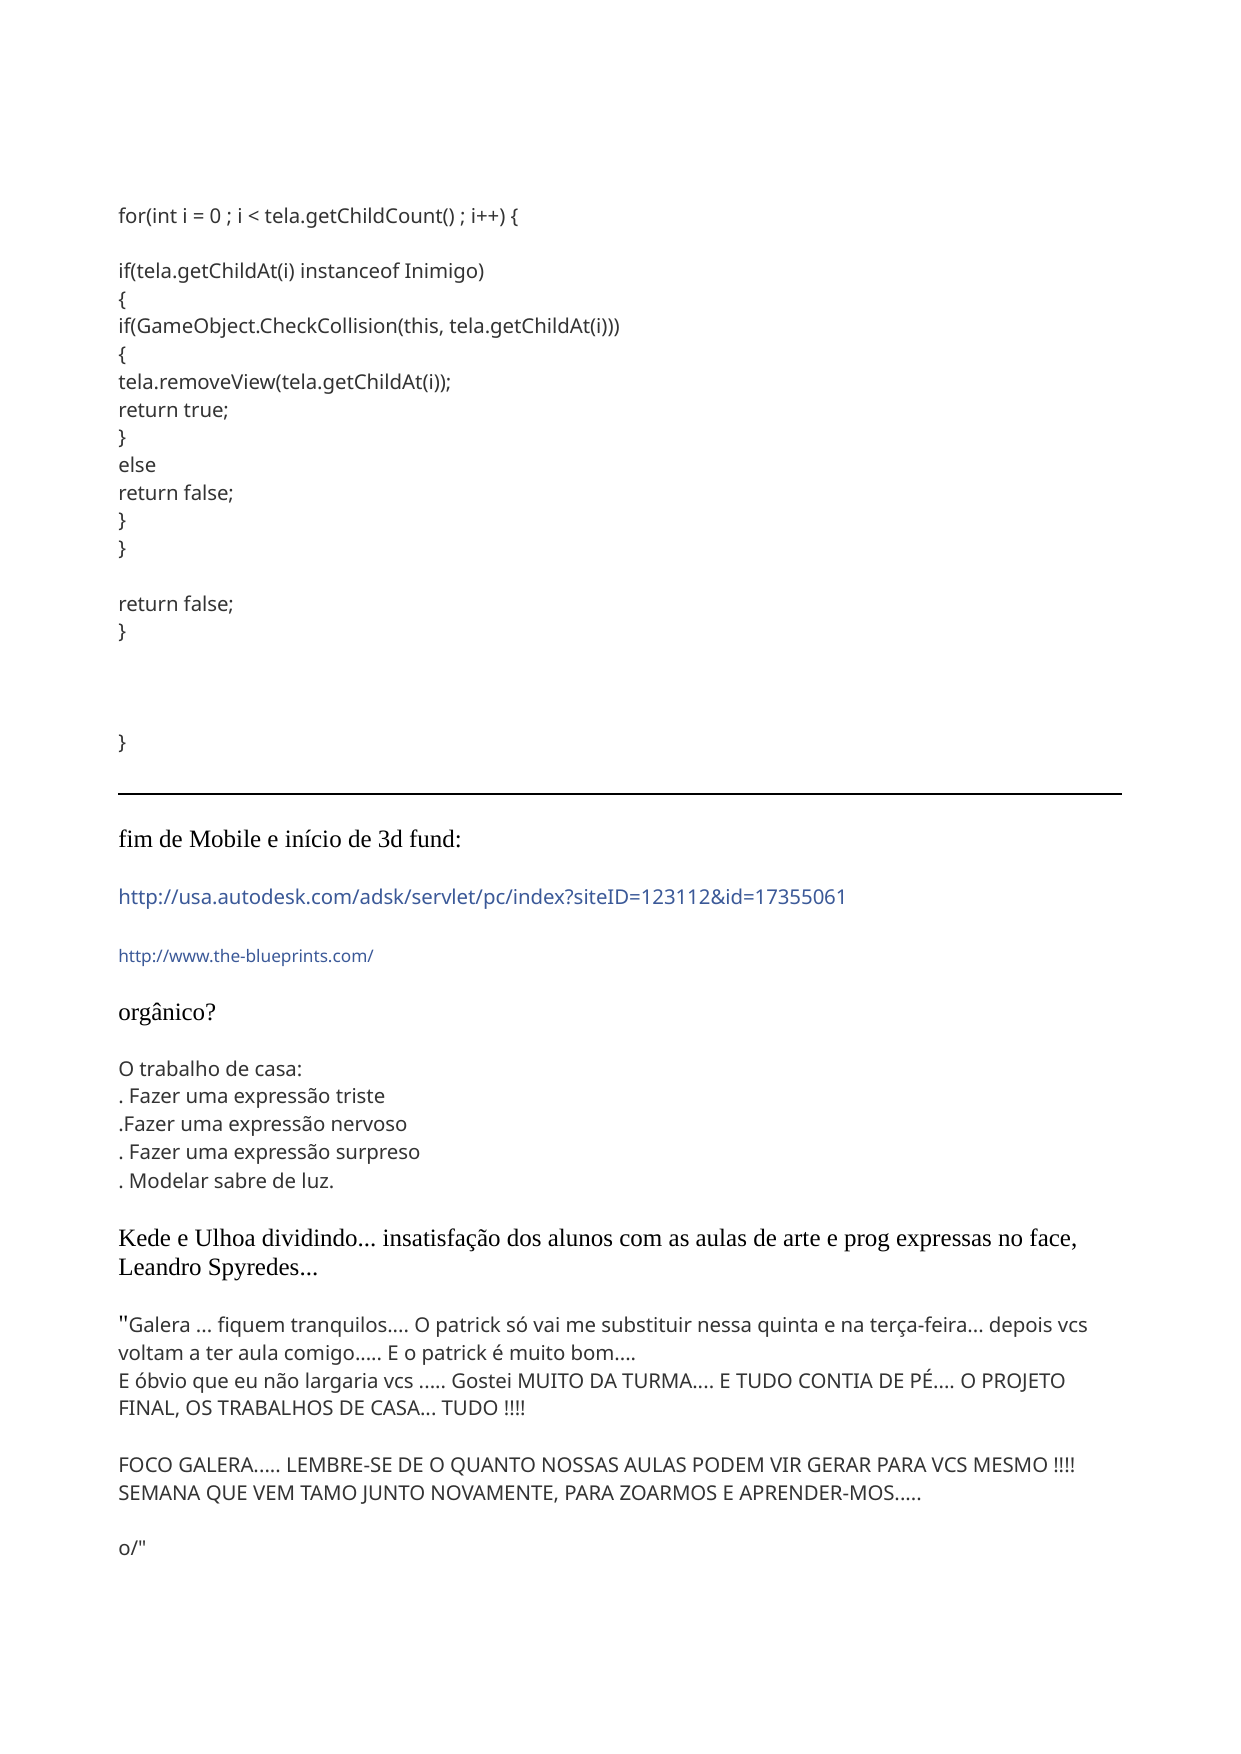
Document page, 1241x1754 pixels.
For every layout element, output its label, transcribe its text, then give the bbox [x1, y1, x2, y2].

text SEMANA QUE VEM TAMO JUNTO NOVAMENTE, PARA ZOARMOS E APRENDER-MOS..... o/" [118, 1478, 1122, 1561]
text fim de Mobile e início de 3d fund: [118, 824, 1122, 852]
text Kede e Ulhoa dividindo... insatisfação dos alunos com as aulas de arte e prog expressas no face, Leandro Spyredes... [118, 1223, 1122, 1281]
text http://usa.autodesk.com/adsk/servlet/pc/index?siteID=123112&id=17355061 [118, 881, 1122, 911]
text http://www.the-blueprints.com/ [118, 939, 1122, 968]
text O trabalho de casa: . Fazer uma expressão triste .Fazer uma expressão nervoso . Fazer uma expressão surpreso . Modelar sabre de luz. [118, 1054, 1122, 1194]
text for(int i = 0 ; i < tela.getChildCount() ; i++) { if(tela.getChildAt(i) instanceof Inimigo) { if(GameObject.CheckCollision(this, tela.getChildAt(i))) { tela.removeView(tela.getChildAt(i)); return true; } else return false; } } return false; } } [118, 118, 1122, 755]
text "Galera ... fiquem tranquilos.... O patrick só vai me substituir nessa quinta e na terça-feira... depois vcs voltam a ter aula comigo..... E o patrick é muito bom.... E óbvio que eu não largaria vcs ..... Gostei MUITO DA TURMA.... E TUDO CONTIA DE PÉ.... O PROJETO FINAL, OS TRABALHOS DE CASA... TUDO !!!! FOCO GALERA..... LEMBRE-SE DE O QUANTO NOSSAS AULAS PODEM VIR GERAR PARA VCS MESMO !!!! [118, 1309, 1122, 1478]
text orgânico? [118, 997, 1122, 1026]
